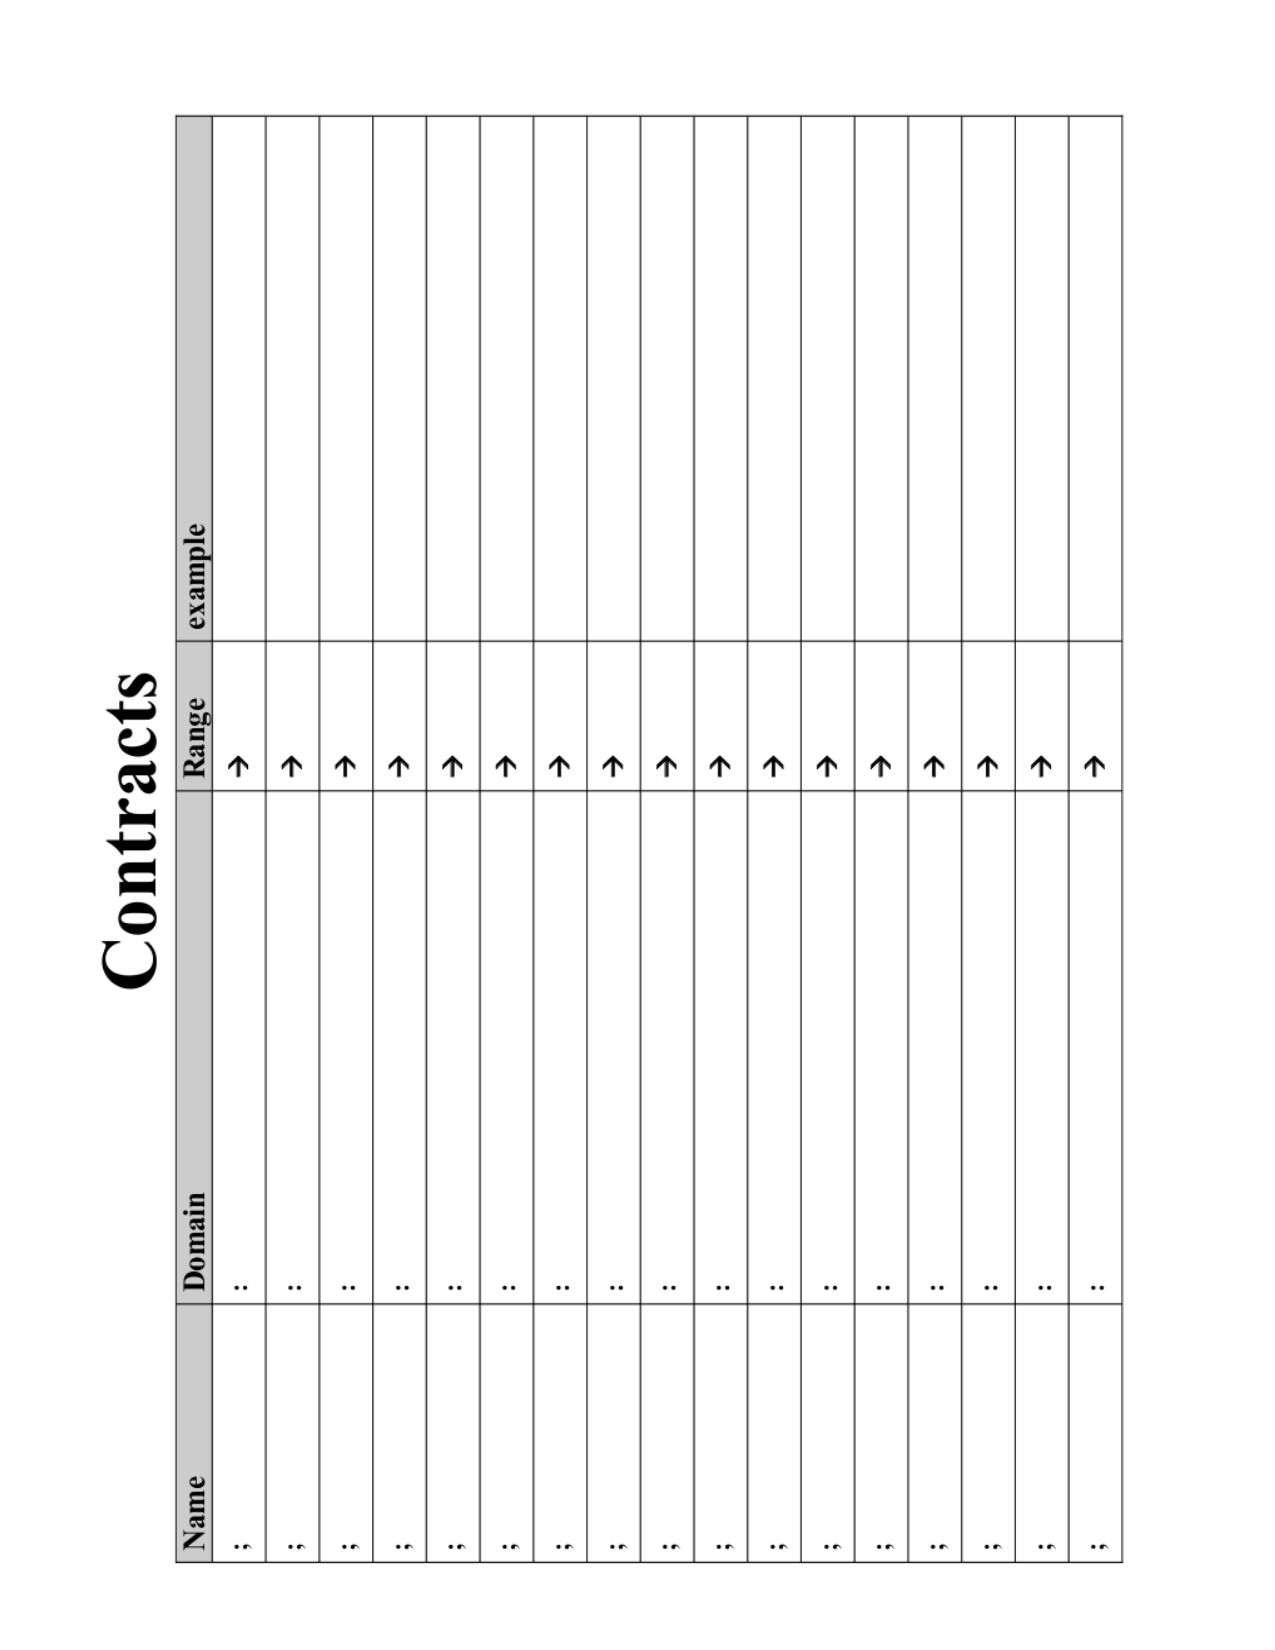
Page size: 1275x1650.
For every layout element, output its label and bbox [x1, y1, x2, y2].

picture [98, 105, 1130, 1585]
